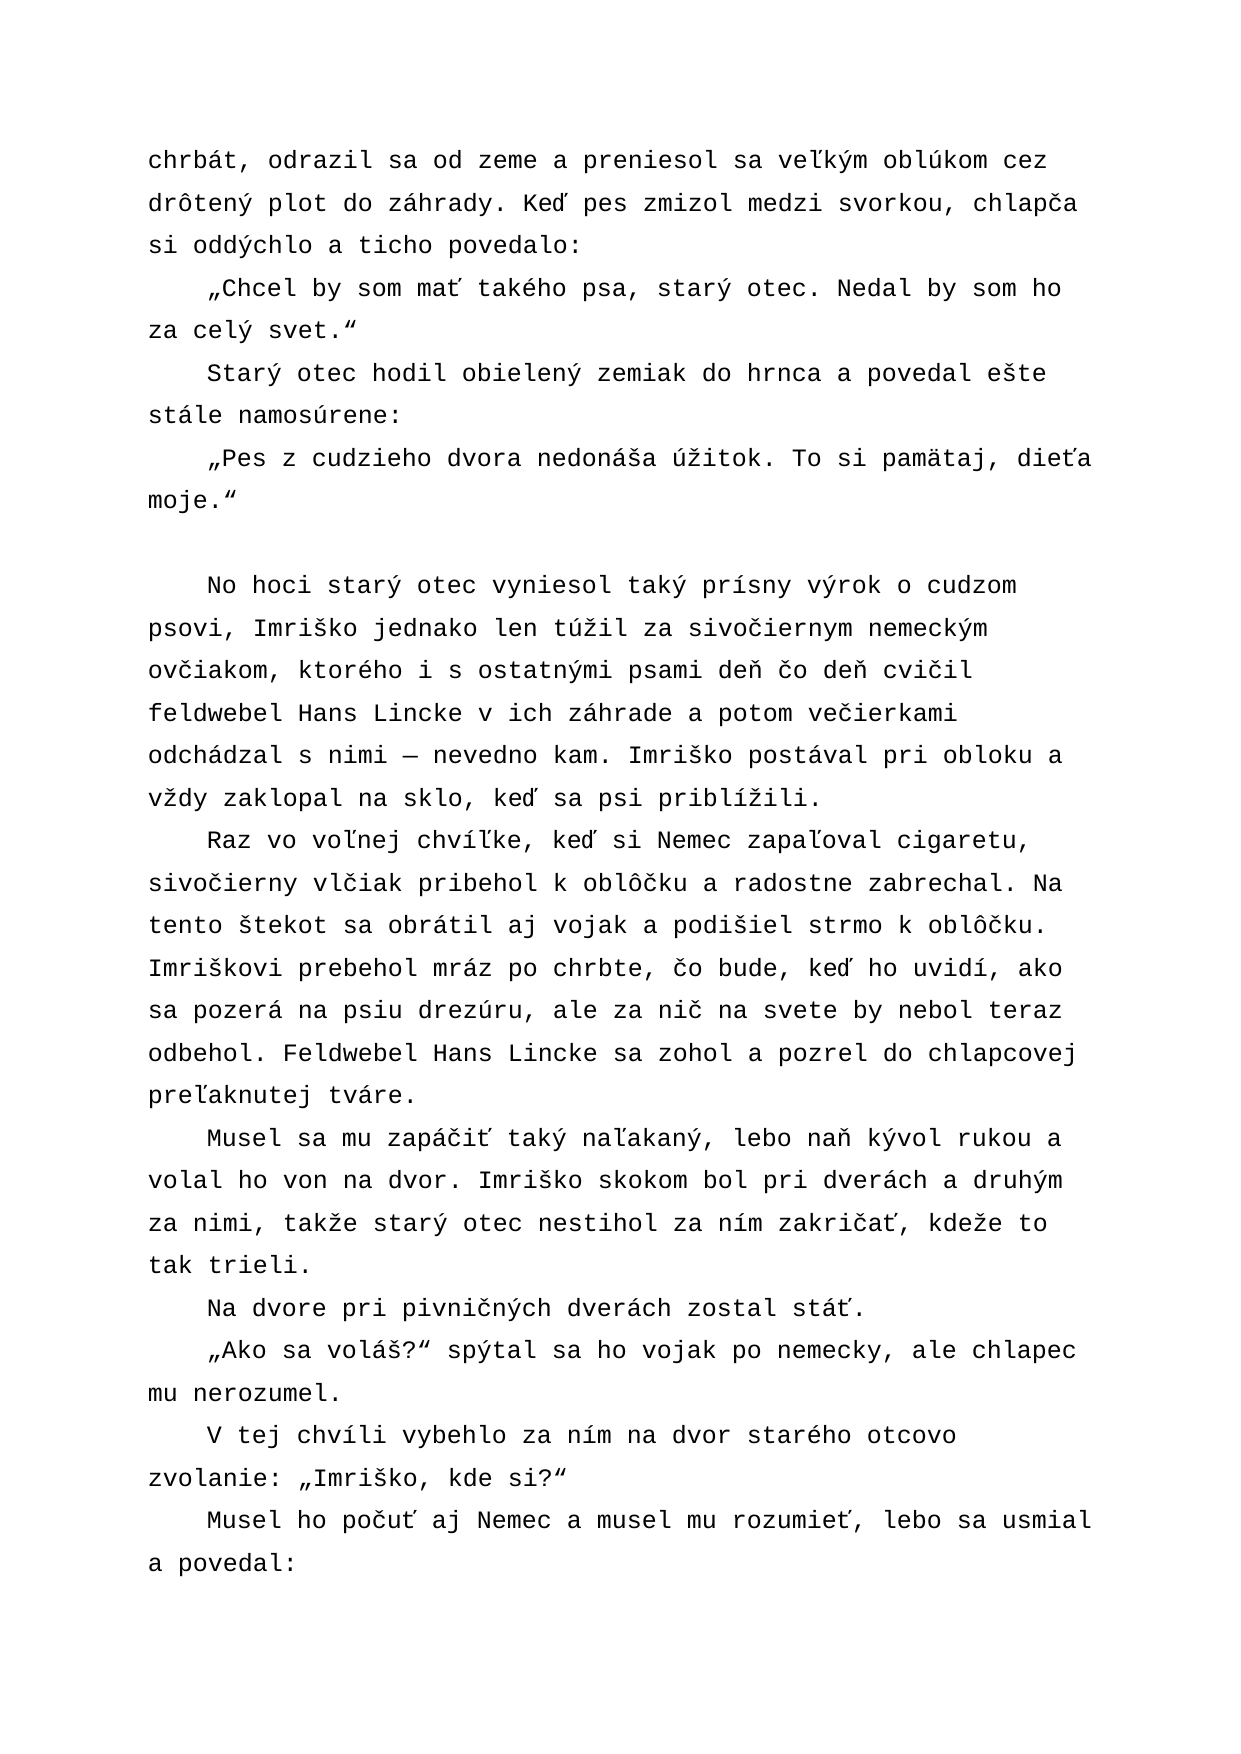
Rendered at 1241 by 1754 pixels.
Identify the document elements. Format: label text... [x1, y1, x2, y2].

text Na dvore pri pivničných dverách zostal stáť. [148, 1295, 1093, 1323]
text chrbát, odrazil sa od zeme a preniesol sa veľkým oblúkom cez drôtený plot do záhrady. Keď pes zmizol medzi svorkou, chlapča si oddýchlo a ticho povedalo: [148, 148, 1093, 261]
text V tej chvíli vybehlo za ním na dvor starého otcovo zvolanie: „Imriško, kde si?“ [148, 1423, 1093, 1493]
text „Ako sa voláš?“ spýtal sa ho vojak po nemecky, ale chlapec mu nerozumel. [148, 1338, 1093, 1408]
text Raz vo voľnej chvíľke, keď si Nemec zapaľoval cigaretu, sivočierny vlčiak pribehol k oblôčku a radostne zabrechal. Na tento štekot sa obrátil aj vojak a podišiel strmo k oblôčku. Imriškovi prebehol mráz po chrbte, čo bude, keď ho uvidí, ako sa pozerá na psiu drezúru, ale za nič na svete by nebol teraz odbehol. Feldwebel Hans Lincke sa zohol a pozrel do chlapcovej preľaknutej tváre. [148, 828, 1093, 1111]
text „Pes z cudzieho dvora nedonáša úžitok. To si pamätaj, dieťa moje.“ [148, 445, 1093, 516]
text Musel ho počuť aj Nemec a musel mu rozumieť, lebo sa usmial a povedal: [148, 1508, 1093, 1578]
text „Chcel by som mať takého psa, starý otec. Nedal by som ho za celý svet.“ [148, 275, 1093, 346]
text Musel sa mu zapáčiť taký naľakaný, lebo naň kývol rukou a volal ho von na dvor. Imriško skokom bol pri dverách a druhým za nimi, takže starý otec nestihol za ním zakričať, kdeže to tak trieli. [148, 1125, 1093, 1281]
text No hoci starý otec vyniesol taký prísny výrok o cudzom psovi, Imriško jednako len túžil za sivočiernym nemeckým ovčiakom, ktorého i s ostatnými psami deň čo deň cvičil feldwebel Hans Lincke v ich záhrade a potom večierkami odchádzal s nimi — nevedno kam. Imriško postával pri obloku a vždy zaklopal na sklo, keď sa psi priblížili. [148, 573, 1093, 813]
text Starý otec hodil obielený zemiak do hrnca a povedal ešte stále namosúrene: [148, 360, 1093, 431]
